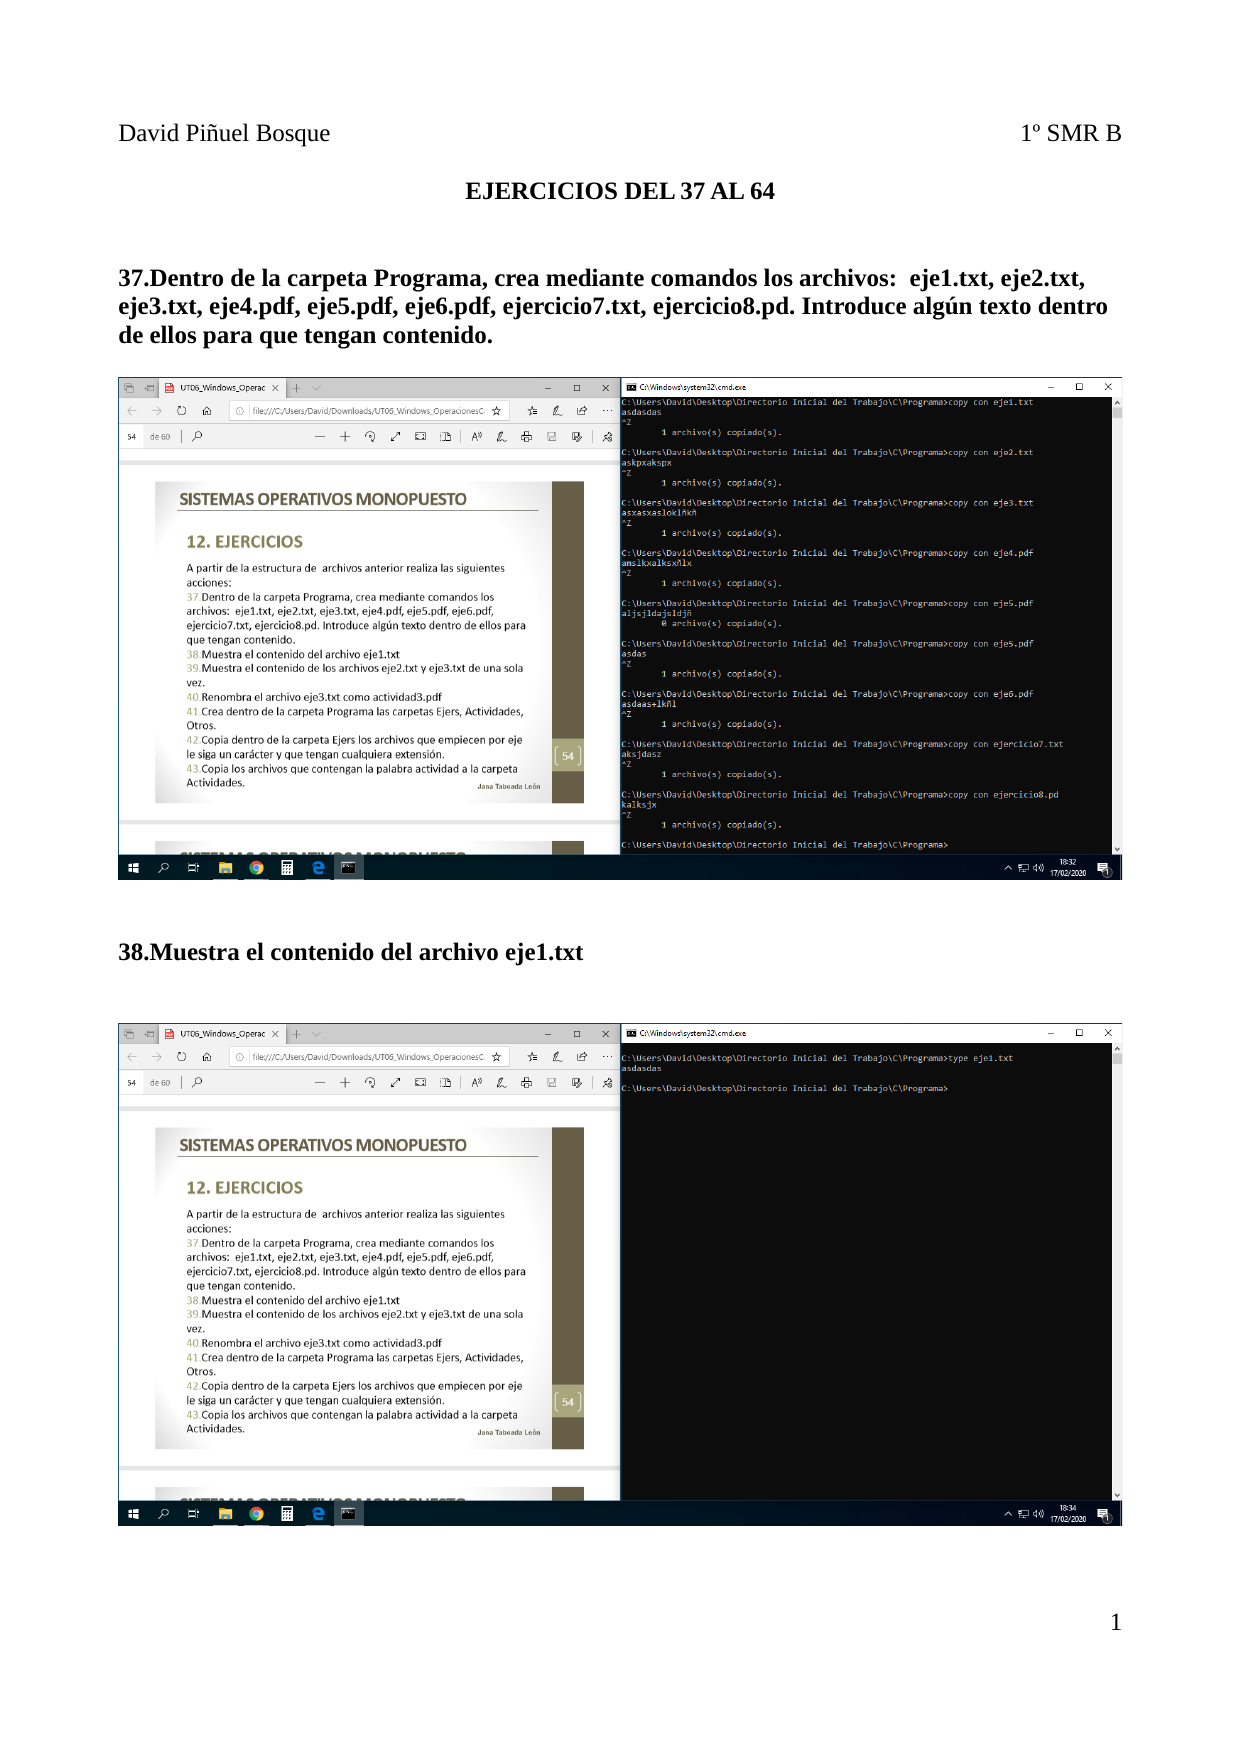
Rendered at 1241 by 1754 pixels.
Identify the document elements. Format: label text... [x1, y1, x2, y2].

picture [118, 377, 1123, 880]
text 37.Dentro de la carpeta Programa, crea mediante comandos los archivos: eje1.txt, eje2.txt, eje3.txt, eje4.pdf, eje5.pdf, eje6.pdf, ejercicio7.txt, ejercicio8.pd. Introduce algún texto dentro de ellos para que tengan contenido. [118, 263, 1122, 349]
picture [118, 1023, 1123, 1526]
text EJERCICIOS DEL 37 AL 64 [118, 176, 1122, 205]
text 38.Muestra el contenido del archivo eje1.txt [118, 937, 1122, 966]
